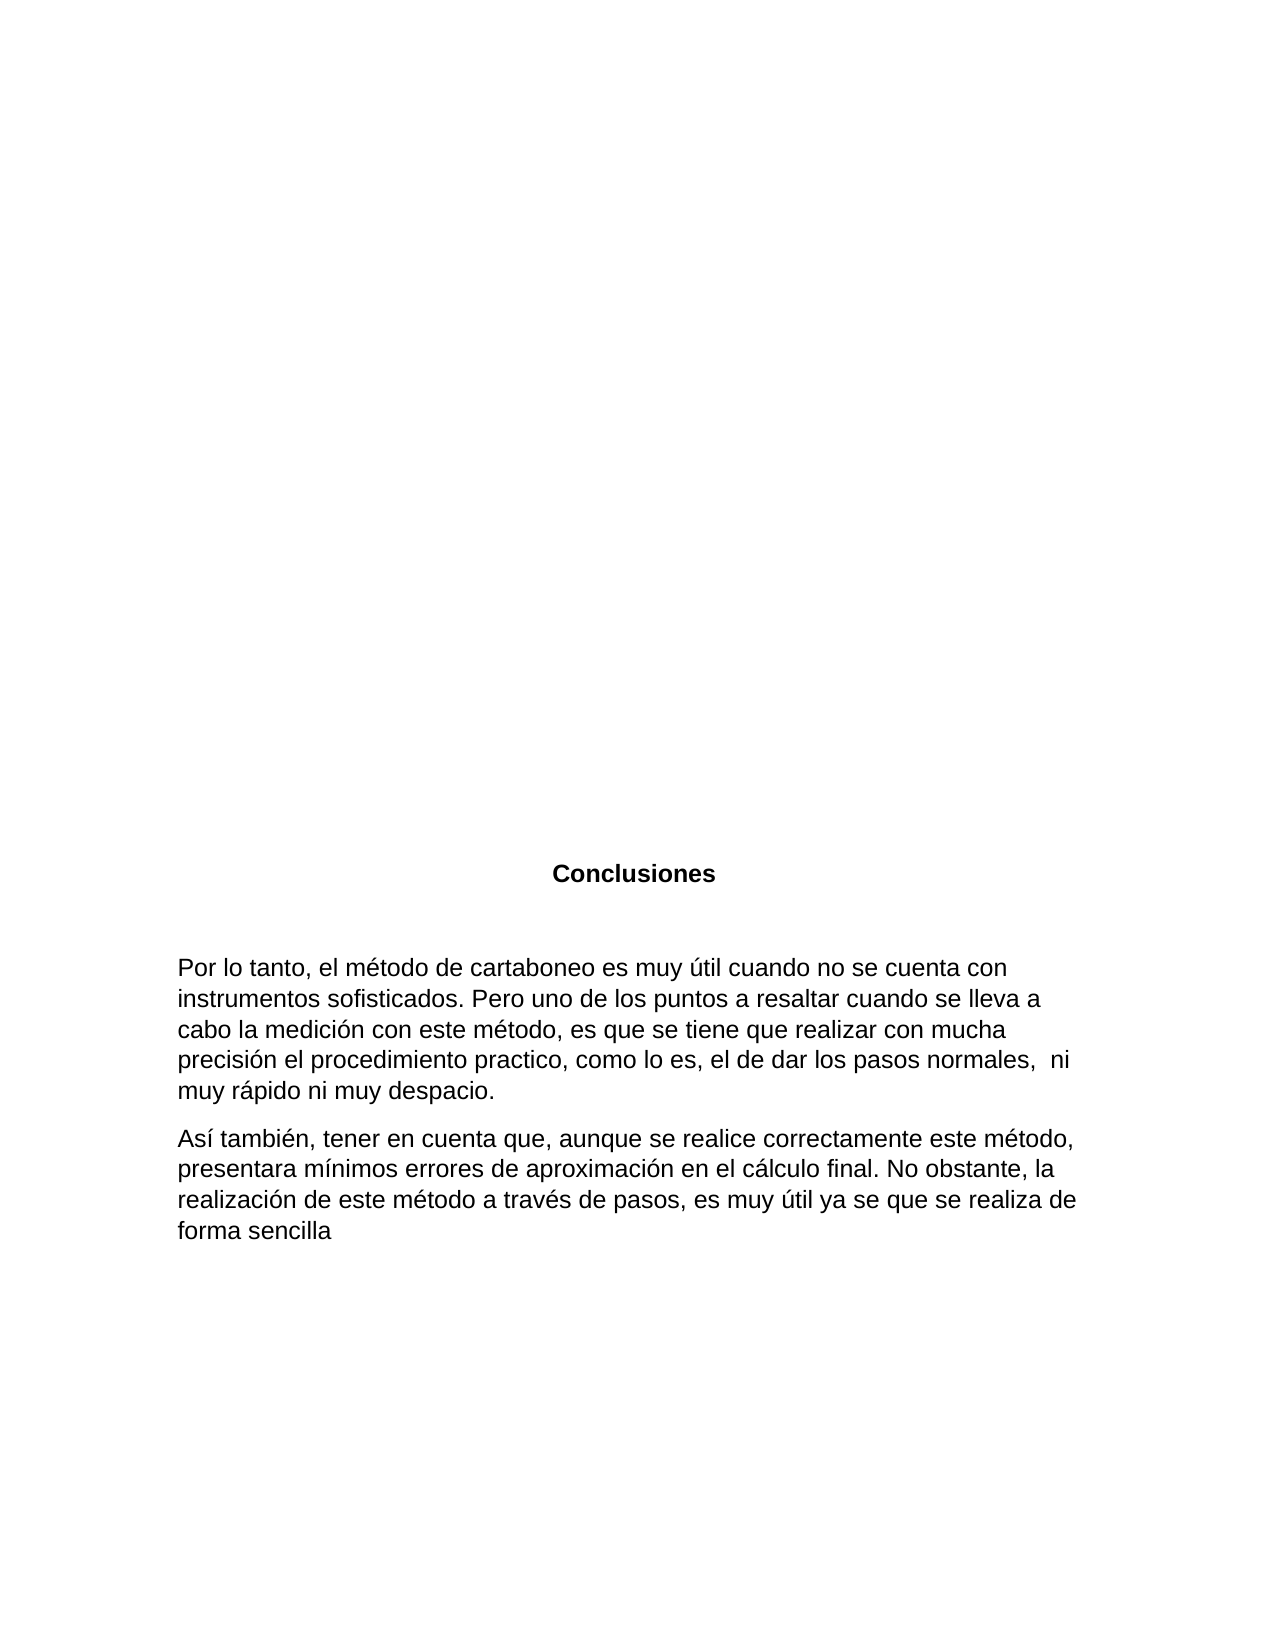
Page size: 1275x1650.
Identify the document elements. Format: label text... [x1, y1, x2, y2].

text Por lo tanto, el método de cartaboneo es muy útil cuando no se cuenta con instrumentos sofisticados. Pero uno de los puntos a resaltar cuando se lleva a cabo la medición con este método, es que se tiene que realizar con mucha precisión el procedimiento practico, como lo es, el de dar los pasos normales, ni muy rápido ni muy despacio. [177, 953, 1098, 1105]
text Conclusiones [177, 858, 1098, 887]
text Así también, tener en cuenta que, aunque se realice correctamente este método, presentara mínimos errores de aproximación en el cálculo final. No obstante, la realización de este método a través de pasos, es muy útil ya se que se realiza de forma sencilla [177, 1124, 1098, 1244]
